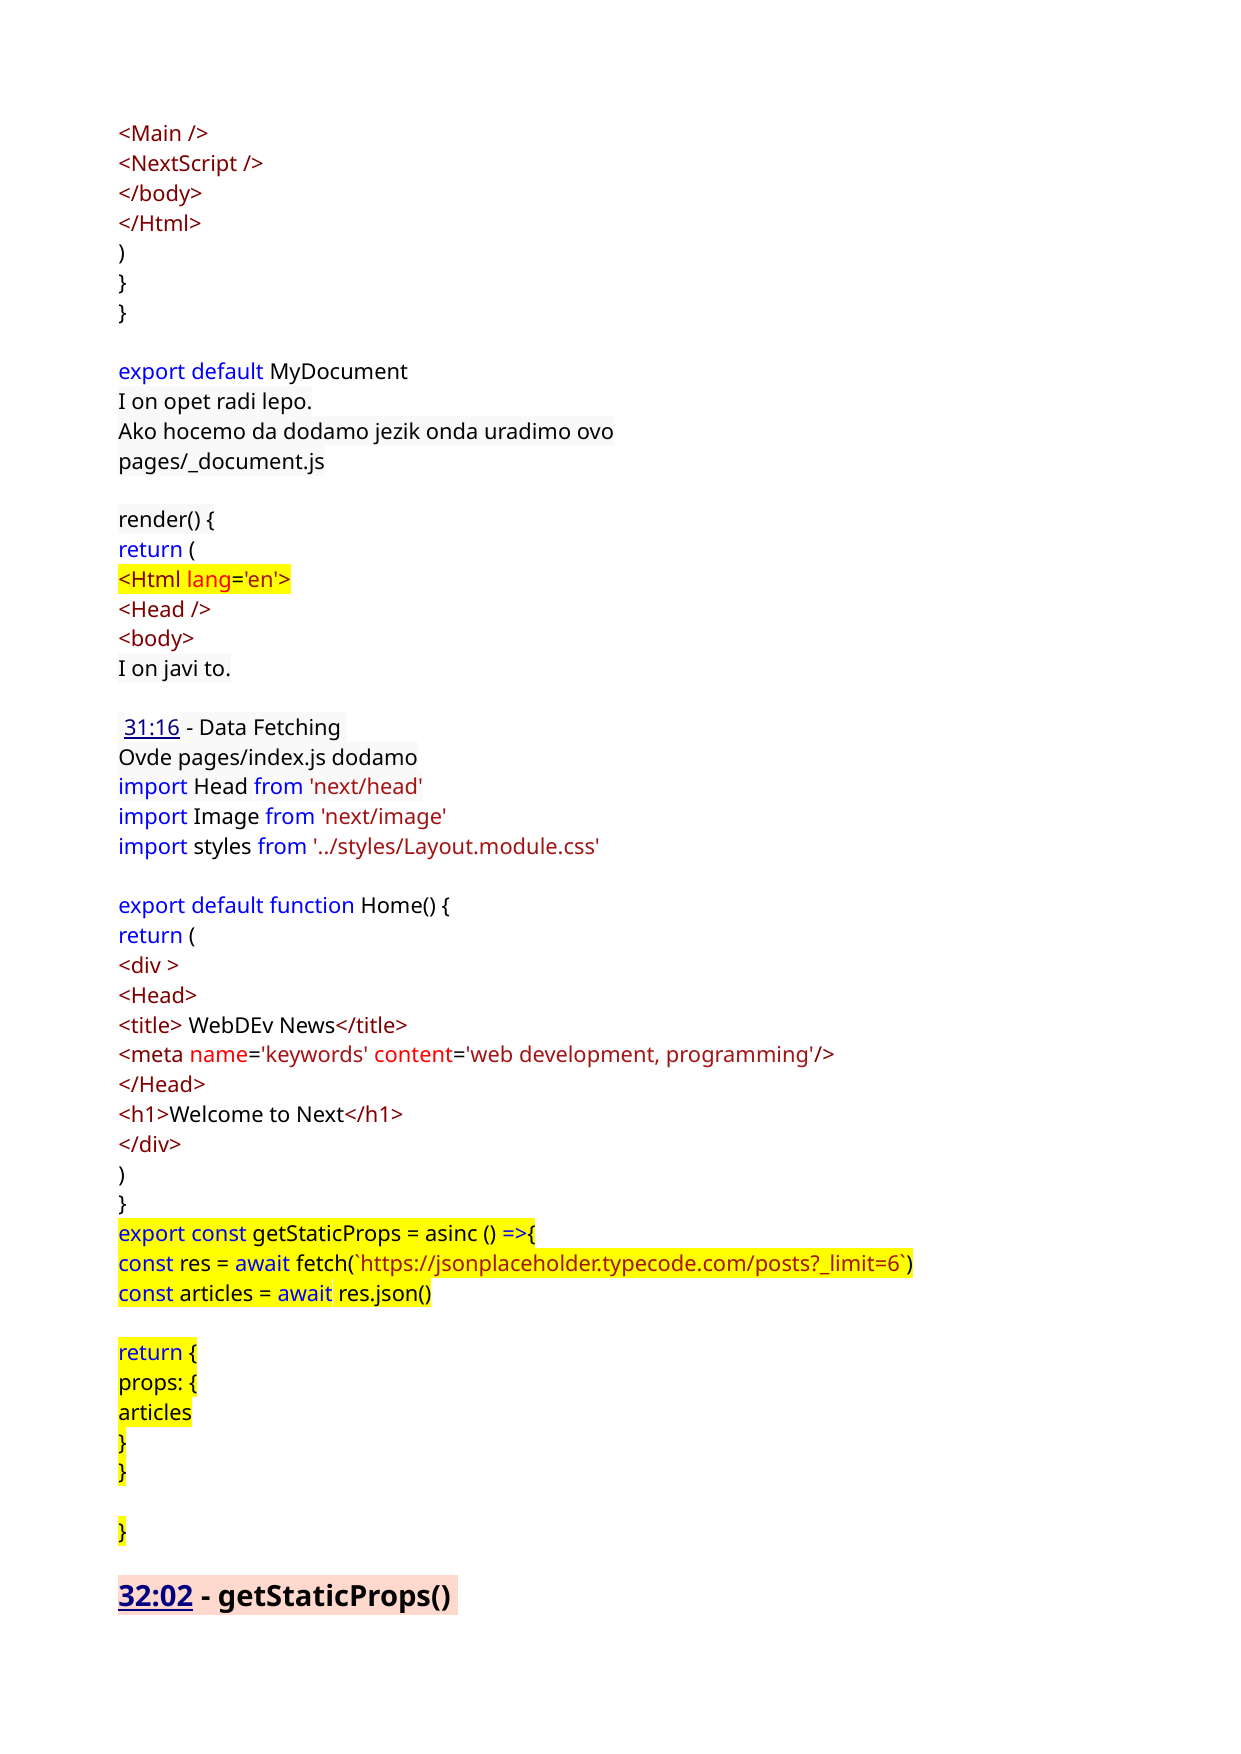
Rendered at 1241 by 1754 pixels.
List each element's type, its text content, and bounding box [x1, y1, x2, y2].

text <NextScript /> [118, 148, 1122, 178]
text 31:16 - Data Fetching [118, 712, 1122, 742]
text <Html lang='en'> [118, 564, 1122, 594]
text <meta name='keywords' content='web development, programming'/> [118, 1039, 1122, 1069]
text </div> [118, 1129, 1122, 1158]
text Ovde pages/index.js dodamo [118, 742, 1122, 771]
text } [118, 1427, 1122, 1456]
text ) [118, 237, 1122, 267]
text <h1>Welcome to Next</h1> [118, 1099, 1122, 1129]
text const articles = await res.json() [118, 1278, 1122, 1307]
text export default function Home() { [118, 890, 1122, 920]
text pages/_document.js [118, 446, 1122, 476]
text } [118, 1456, 1122, 1486]
text </Head> [118, 1069, 1122, 1099]
text import Image from 'next/image' [118, 801, 1122, 831]
text render() { [118, 504, 1122, 534]
text </Html> [118, 207, 1122, 237]
text Ako hocemo da dodamo jezik onda uradimo ovo [118, 416, 1122, 446]
text return ( [118, 534, 1122, 564]
text <body> [118, 623, 1122, 653]
text I on javi to. [118, 653, 1122, 683]
text 32:02 - getStaticProps() [118, 1575, 1122, 1615]
text <div > [118, 950, 1122, 980]
text </body> [118, 178, 1122, 207]
text props: { [118, 1367, 1122, 1397]
text export const getStaticProps = asinc () =>{ [118, 1218, 1122, 1248]
text <title> WebDEv News</title> [118, 1009, 1122, 1039]
text import Head from 'next/head' [118, 771, 1122, 801]
text articles [118, 1397, 1122, 1427]
text I on opet radi lepo. [118, 386, 1122, 416]
text } [118, 1516, 1122, 1546]
text return { [118, 1337, 1122, 1367]
text } [118, 267, 1122, 297]
text export default MyDocument [118, 356, 1122, 386]
text import styles from '../styles/Layout.module.css' [118, 831, 1122, 861]
text <Head> [118, 980, 1122, 1009]
text <Main /> [118, 118, 1122, 148]
text } [118, 1188, 1122, 1218]
text <Head /> [118, 594, 1122, 623]
text ) [118, 1158, 1122, 1188]
text return ( [118, 920, 1122, 950]
text } [118, 297, 1122, 327]
text const res = await fetch(`https://jsonplaceholder.typecode.com/posts?_limit=6`) [118, 1248, 1122, 1278]
